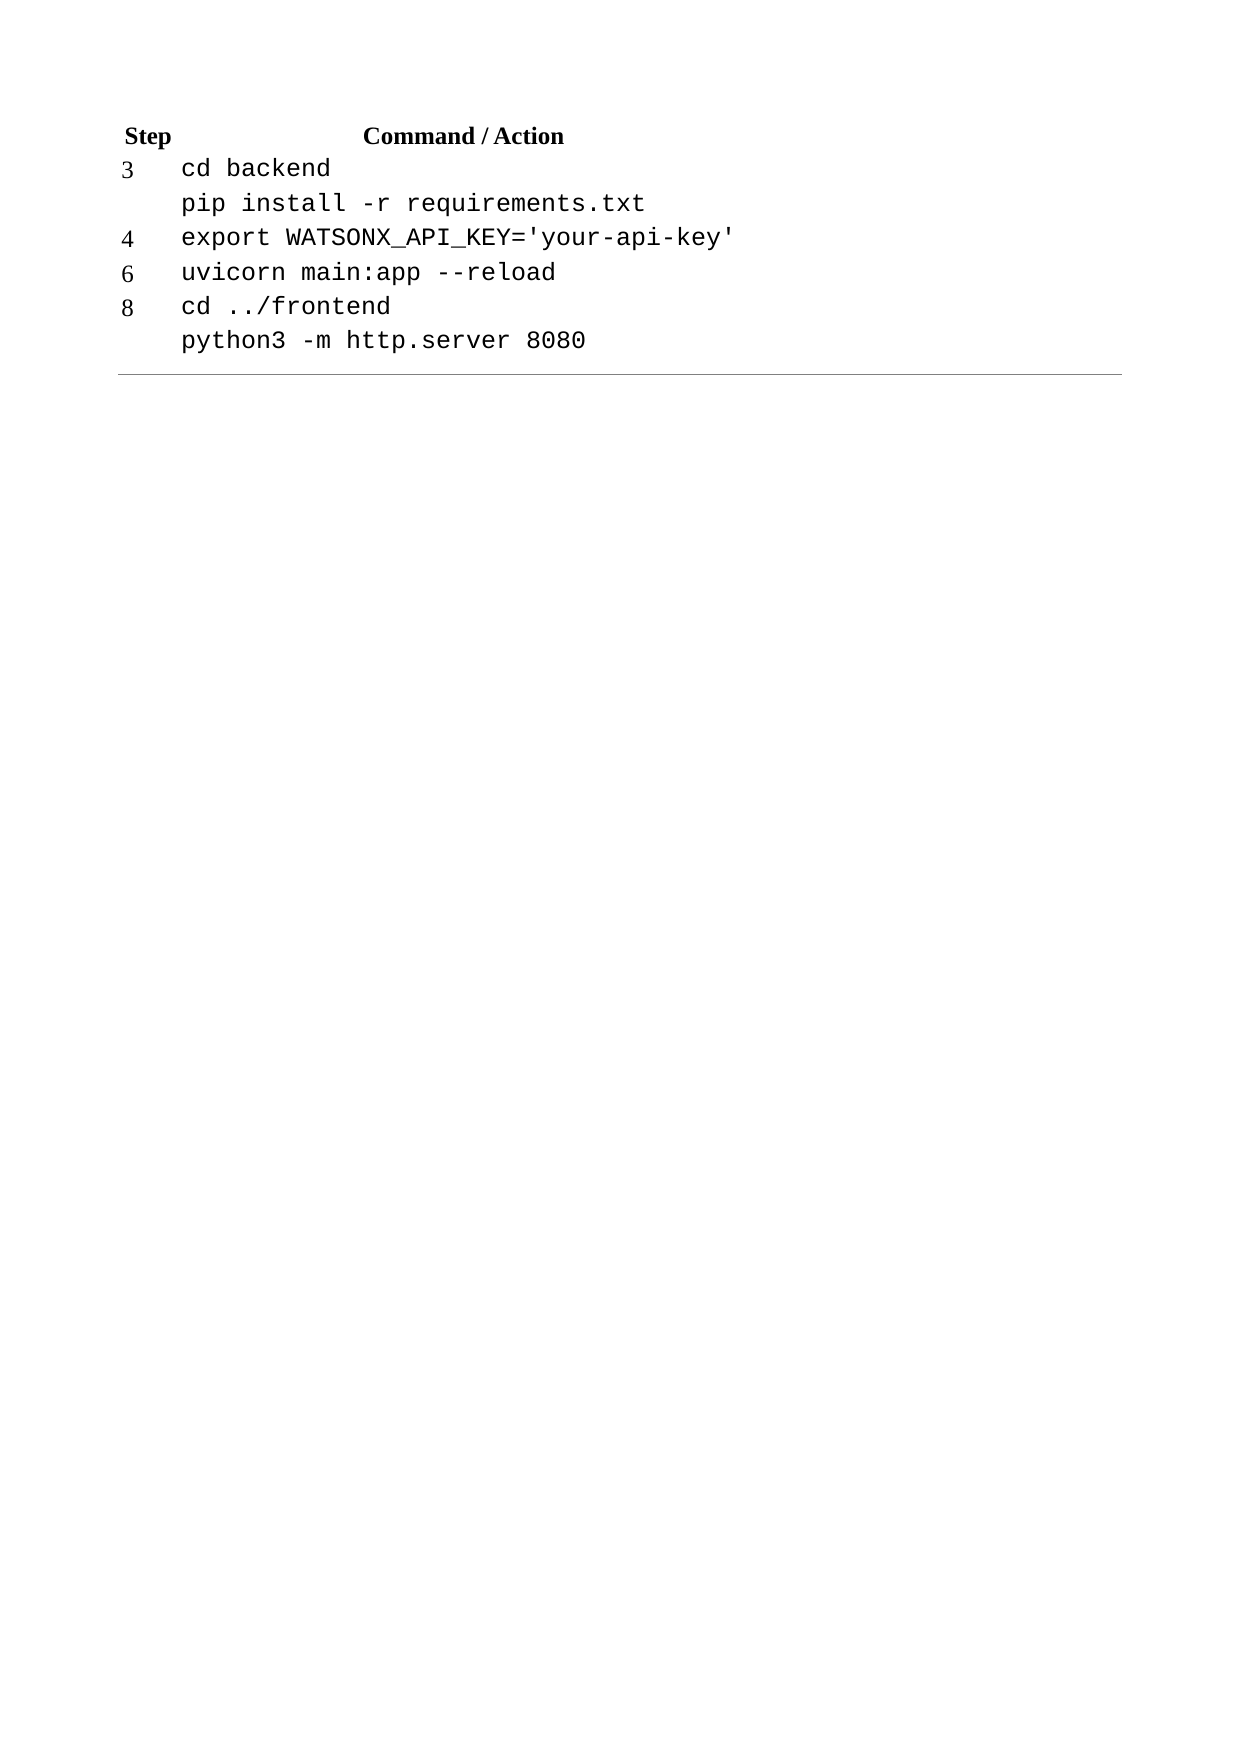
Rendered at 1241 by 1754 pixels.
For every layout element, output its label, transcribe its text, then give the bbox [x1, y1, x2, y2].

table_cell 4 [118, 221, 178, 256]
table_cell export WATSONX_API_KEY='your-api-key' [178, 221, 749, 256]
table_cell python3 -m http.server 8080 [178, 325, 749, 359]
table_cell uvicorn main:app --reload [178, 256, 749, 291]
table_cell 3 [118, 153, 178, 187]
table_cell cd ../frontend [178, 291, 749, 325]
table_header Command / Action [178, 118, 749, 153]
table_cell 8 [118, 291, 178, 325]
table_cell cd backend [178, 153, 749, 187]
table_cell [118, 187, 178, 221]
table_header Step [118, 118, 178, 153]
table_cell 6 [118, 256, 178, 291]
table_cell pip install -r requirements.txt [178, 187, 749, 221]
table_cell [118, 325, 178, 359]
